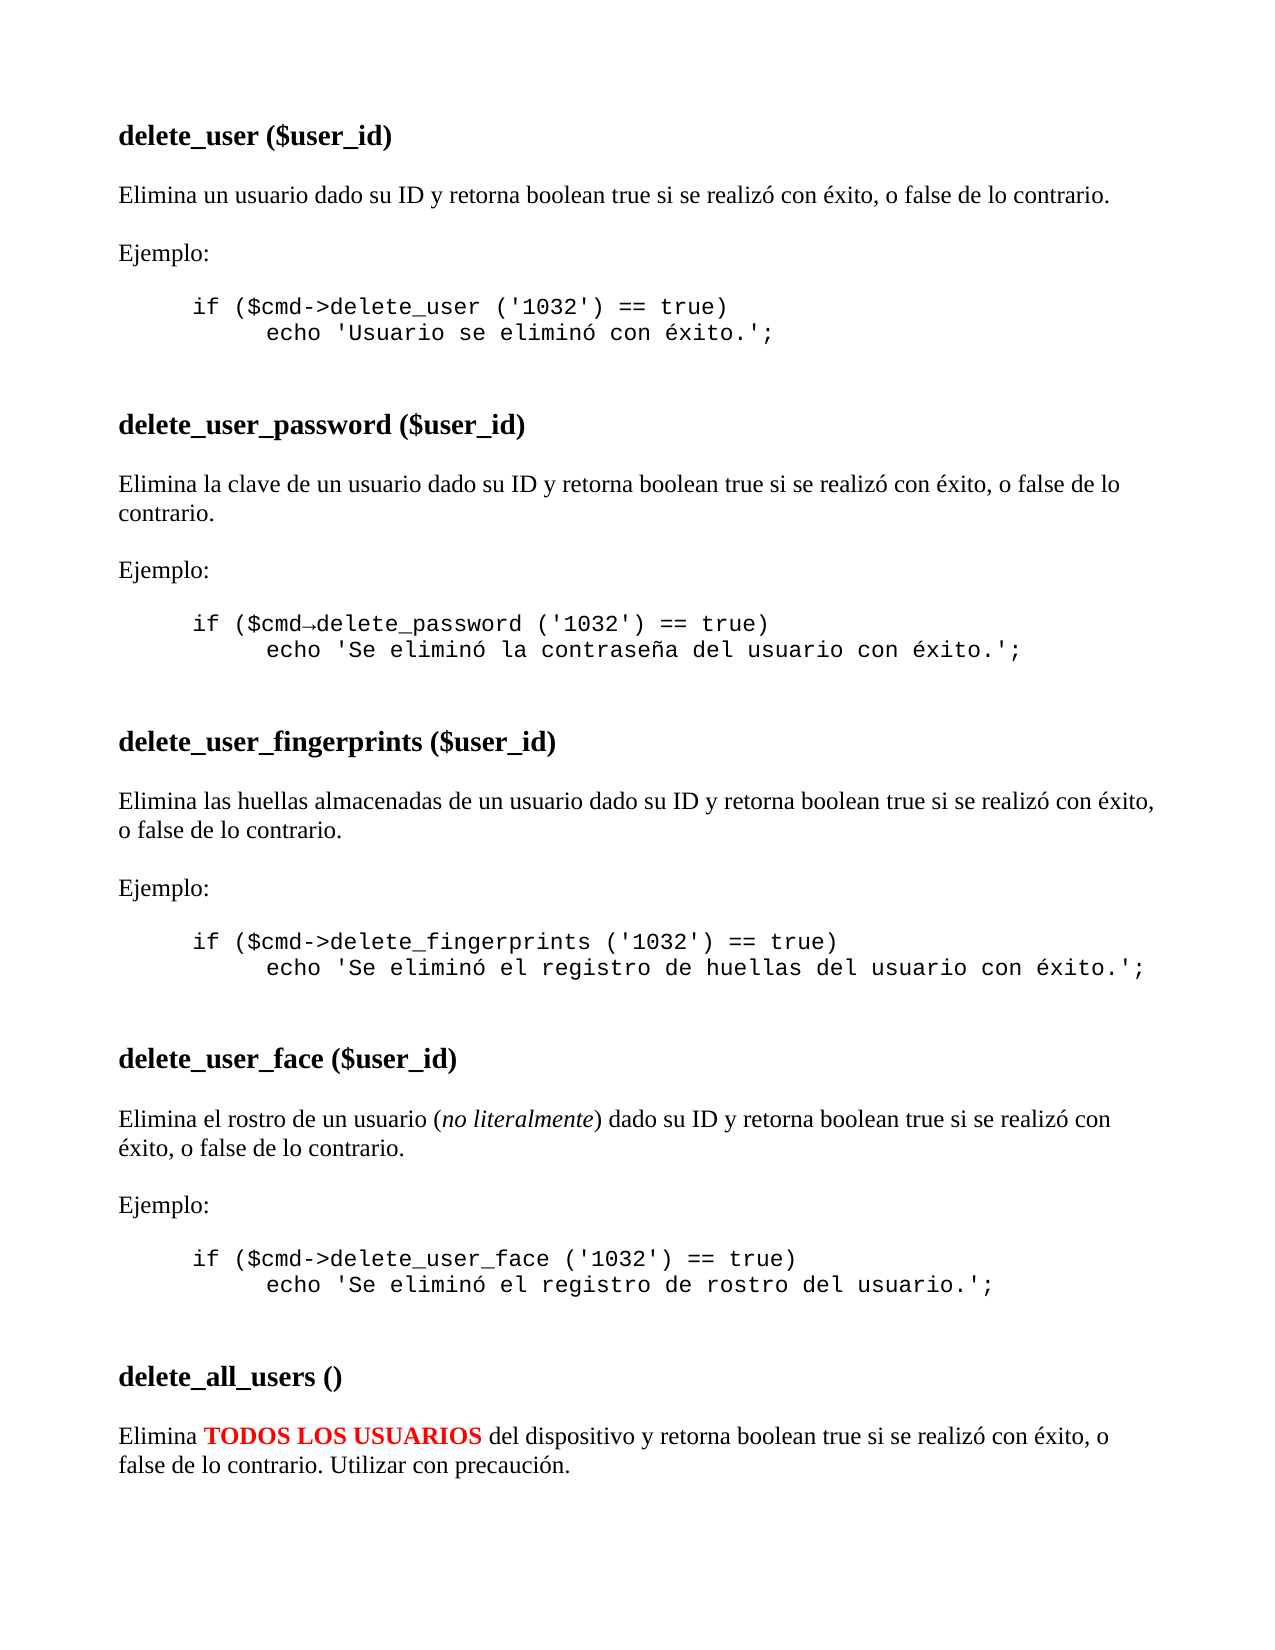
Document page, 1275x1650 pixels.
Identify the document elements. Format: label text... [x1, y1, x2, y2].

text if ($cmd→delete_password ('1032') == true) [118, 613, 1157, 639]
text delete_user_face ($user_id) [118, 1042, 1157, 1075]
text Ejemplo: [118, 1190, 1157, 1219]
text Ejemplo: [118, 555, 1157, 584]
text delete_user_password ($user_id) [118, 407, 1157, 440]
text delete_user ($user_id) [118, 118, 1157, 152]
text delete_all_users () [118, 1359, 1157, 1392]
text Ejemplo: [118, 873, 1157, 901]
text if ($cmd->delete_user ('1032') == true) [118, 295, 1157, 321]
text Elimina TODOS LOS USUARIOS del dispositivo y retorna boolean true si se realizó con éxito, o false de lo contrario. Utilizar con precaución. [118, 1421, 1157, 1479]
text Elimina la clave de un usuario dado su ID y retorna boolean true si se realizó con éxito, o false de lo contrario. [118, 469, 1157, 527]
text Ejemplo: [118, 238, 1157, 267]
text delete_user_fingerprints ($user_id) [118, 724, 1157, 758]
text Elimina las huellas almacenadas de un usuario dado su ID y retorna boolean true si se realizó con éxito, o false de lo contrario. [118, 786, 1157, 844]
text echo 'Se eliminó el registro de huellas del usuario con éxito.'; [118, 956, 1157, 982]
text echo 'Se eliminó el registro de rostro del usuario.'; [118, 1273, 1157, 1299]
text Elimina el rostro de un usuario (no literalmente) dado su ID y retorna boolean true si se realizó con éxito, o false de lo contrario. [118, 1104, 1157, 1161]
text echo 'Usuario se eliminó con éxito.'; [118, 321, 1157, 347]
text if ($cmd->delete_user_face ('1032') == true) [118, 1248, 1157, 1273]
text Elimina un usuario dado su ID y retorna boolean true si se realizó con éxito, o false de lo contrario. [118, 180, 1157, 209]
text echo 'Se eliminó la contraseña del usuario con éxito.'; [118, 639, 1157, 665]
text if ($cmd->delete_fingerprints ('1032') == true) [118, 930, 1157, 956]
